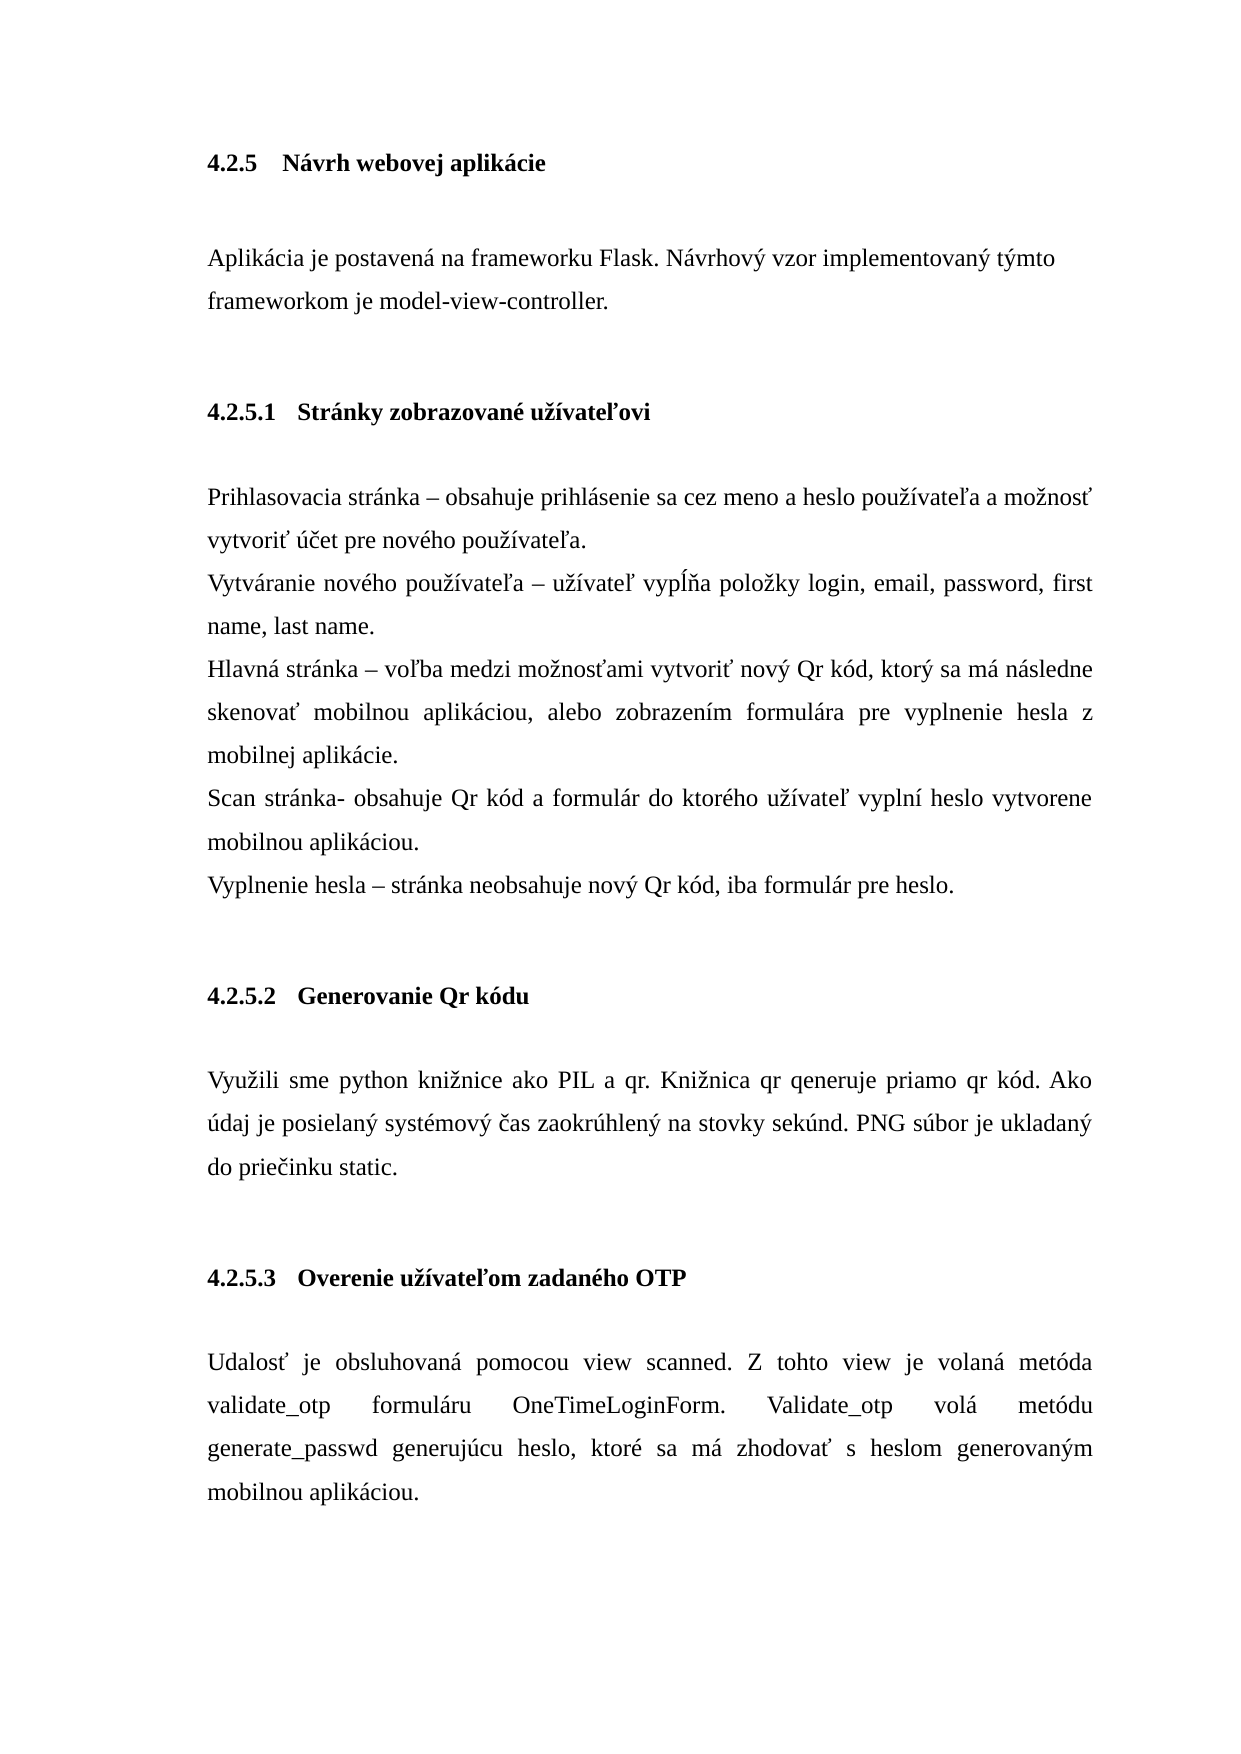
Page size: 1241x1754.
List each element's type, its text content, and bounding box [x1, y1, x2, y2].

text Využili sme python knižnice ako PIL a qr. Knižnica qr qeneruje priamo qr kód. Ako údaj je posielaný systémový čas zaokrúhlený na stovky sekúnd. PNG súbor je ukladaný do priečinku static. [207, 1065, 1093, 1180]
text Vytváranie nového používateľa – užívateľ vypĺňa položky login, email, password, first name, last name. [207, 568, 1093, 640]
text Aplikácia je postavená na frameworku Flask. Návrhový vzor implementovaný týmto frameworkom je model-view-controller. [207, 243, 1093, 315]
text Vyplnenie hesla – stránka neobsahuje nový Qr kód, iba formulár pre heslo. [207, 870, 1093, 898]
subtitle Návrh webovej aplikácie [207, 148, 1093, 177]
subtitle Generovanie Qr kódu [207, 981, 1093, 1010]
text Scan stránka- obsahuje Qr kód a formulár do ktorého užívateľ vyplní heslo vytvorene mobilnou aplikáciou. [207, 783, 1093, 855]
subtitle Overenie užívateľom zadaného OTP [207, 1263, 1093, 1292]
subtitle Stránky zobrazované užívateľovi [207, 397, 1093, 426]
text Prihlasovacia stránka – obsahuje prihlásenie sa cez meno a heslo používateľa a možnosť vytvoriť účet pre nového používateľa. [207, 482, 1093, 553]
text Hlavná stránka – voľba medzi možnosťami vytvoriť nový Qr kód, ktorý sa má následne skenovať mobilnou aplikáciou, alebo zobrazením formulára pre vyplnenie hesla z mobilnej aplikácie. [207, 654, 1093, 769]
text Udalosť je obsluhovaná pomocou view scanned. Z tohto view je volaná metóda validate_otp formuláru OneTimeLoginForm. Validate_otp volá metódu generate_passwd generujúcu heslo, ktoré sa má zhodovať s heslom generovaným mobilnou aplikáciou. [207, 1347, 1093, 1505]
